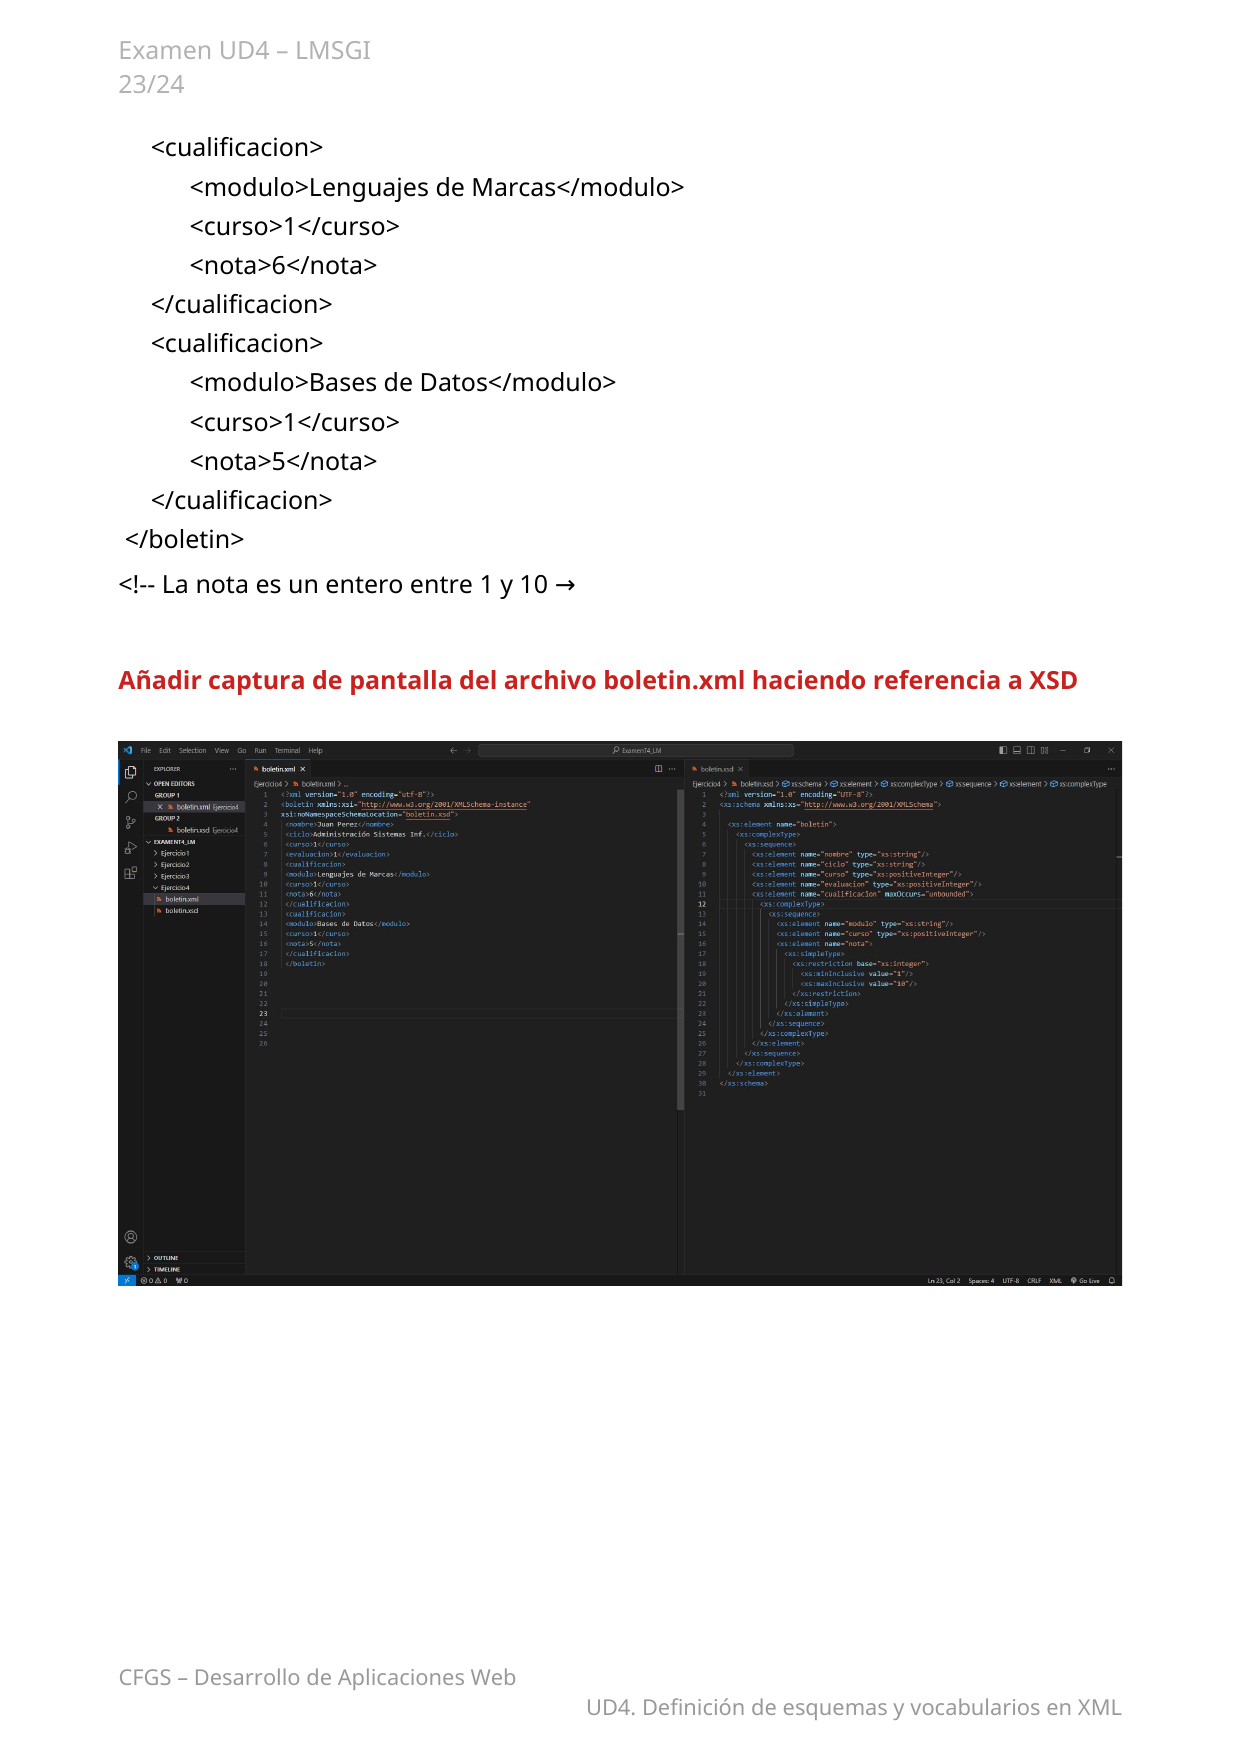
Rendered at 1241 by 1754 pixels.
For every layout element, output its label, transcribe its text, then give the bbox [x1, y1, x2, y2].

text <nota>5</nota> [118, 443, 1122, 477]
text </cualificacion> [118, 287, 1122, 321]
picture [118, 741, 1123, 1286]
text <!-- La nota es un entero entre 1 y 10 → [118, 567, 1122, 601]
text Añadir captura de pantalla del archivo boletin.xml haciendo referencia a XSD [118, 663, 1122, 697]
text <cualificacion> [118, 326, 1122, 360]
text </cualificacion> [118, 483, 1122, 517]
text <curso>1</curso> [118, 404, 1122, 438]
text <modulo>Lenguajes de Marcas</modulo> [118, 169, 1122, 203]
text <modulo>Bases de Datos</modulo> [118, 365, 1122, 399]
text <curso>1</curso> [118, 208, 1122, 242]
text </boletin> [118, 522, 1122, 556]
text <cualificacion> [118, 130, 1122, 164]
text <nota>6</nota> [118, 248, 1122, 282]
